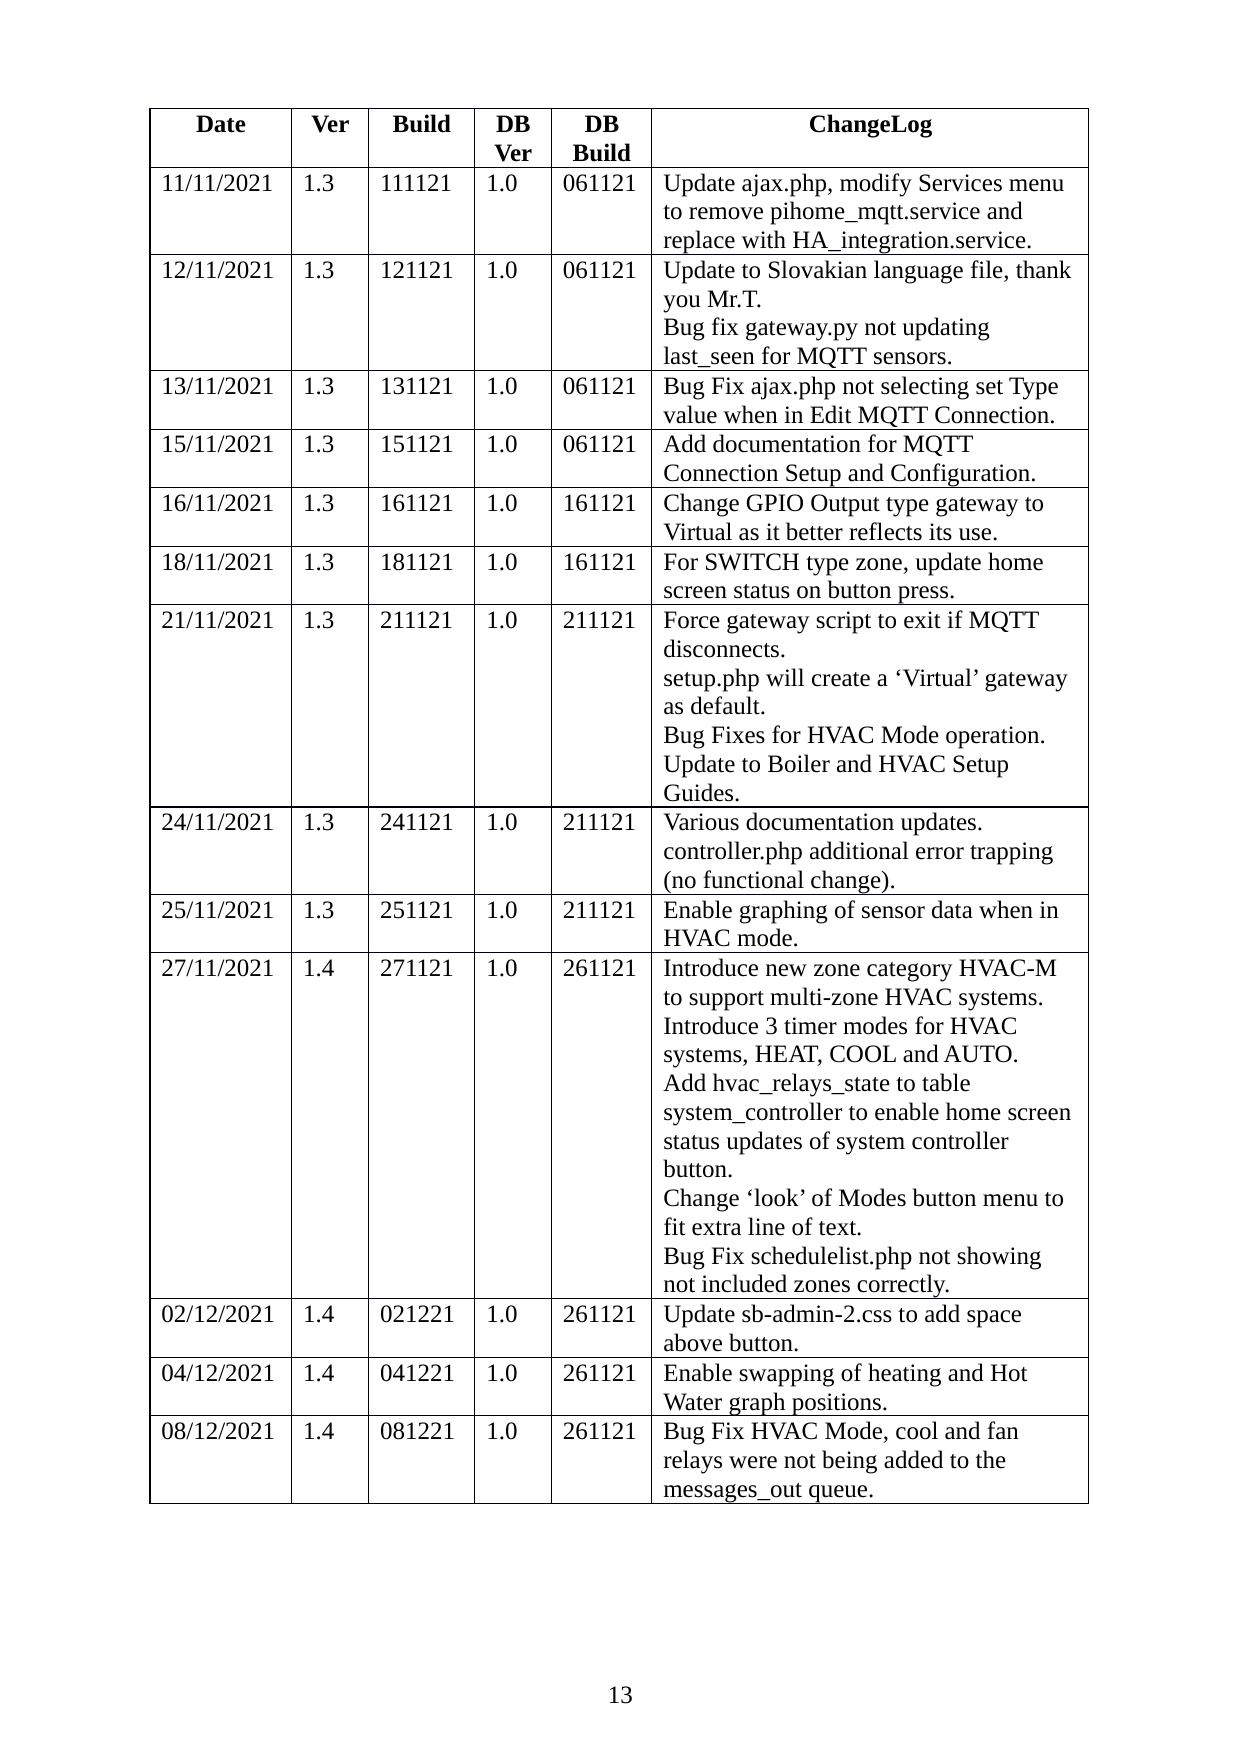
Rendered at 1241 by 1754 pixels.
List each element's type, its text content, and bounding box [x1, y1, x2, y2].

table_cell 161121 [552, 488, 651, 546]
table_cell 061121 [552, 168, 651, 254]
table_cell 241121 [369, 808, 474, 894]
table_cell 1.0 [475, 605, 551, 806]
table_cell 1.3 [292, 808, 368, 894]
table_cell 12/11/2021 [151, 255, 291, 370]
table_cell 041221 [369, 1358, 474, 1415]
table_cell 181121 [369, 547, 474, 604]
table_cell 111121 [369, 168, 474, 254]
table_cell 211121 [552, 895, 651, 952]
table_cell 261121 [552, 1358, 651, 1415]
table_cell Bug Fix HVAC Mode, cool and fan relays were not being added to the messages_out queue. [652, 1416, 1088, 1503]
table_cell 02/12/2021 [151, 1299, 291, 1357]
table_cell 061121 [552, 255, 651, 370]
table_cell 061121 [552, 430, 651, 487]
table_cell 1.3 [292, 605, 368, 806]
table_cell 1.3 [292, 430, 368, 487]
table_cell 1.3 [292, 547, 368, 604]
table_header DB Build [552, 109, 651, 167]
table_cell 1.3 [292, 168, 368, 254]
table_cell 021221 [369, 1299, 474, 1357]
table_cell 1.0 [475, 1299, 551, 1357]
table_cell Update ajax.php, modify Services menu to remove pihome_mqtt.service and replace with HA_integration.service. [652, 168, 1088, 254]
table_cell 211121 [369, 605, 474, 806]
table_cell Enable graphing of sensor data when in HVAC mode. [652, 895, 1088, 952]
table_cell 1.0 [475, 808, 551, 894]
table_cell 08/12/2021 [151, 1416, 291, 1503]
table_cell 21/11/2021 [151, 605, 291, 806]
table_cell 161121 [369, 488, 474, 546]
table_cell Add documentation for MQTT Connection Setup and Configuration. [652, 430, 1088, 487]
table_cell 16/11/2021 [151, 488, 291, 546]
table_cell Change GPIO Output type gateway to Virtual as it better reflects its use. [652, 488, 1088, 546]
table_cell 11/11/2021 [151, 168, 291, 254]
table_cell 1.4 [292, 1299, 368, 1357]
table_cell 151121 [369, 430, 474, 487]
table_cell 1.0 [475, 547, 551, 604]
table_cell 1.0 [475, 371, 551, 428]
table_header DB Ver [475, 109, 551, 167]
table_cell 261121 [552, 1299, 651, 1357]
table_cell Bug Fix ajax.php not selecting set Type value when in Edit MQTT Connection. [652, 371, 1088, 428]
table_cell 211121 [552, 605, 651, 806]
table_cell Update to Slovakian language file, thank you Mr.T. Bug fix gateway.py not updating last_seen for MQTT sensors. [652, 255, 1088, 370]
table_cell 161121 [552, 547, 651, 604]
table_cell For SWITCH type zone, update home screen status on button press. [652, 547, 1088, 604]
table_cell 081221 [369, 1416, 474, 1503]
table_cell 1.0 [475, 953, 551, 1298]
table_cell Update sb-admin-2.css to add space above button. [652, 1299, 1088, 1357]
table_header Build [369, 109, 474, 167]
table_cell 15/11/2021 [151, 430, 291, 487]
table_header Date [151, 109, 291, 167]
table_cell 1.4 [292, 953, 368, 1298]
table_cell 1.0 [475, 255, 551, 370]
table_cell Introduce new zone category HVAC-M to support multi-zone HVAC systems. Introduce 3 timer modes for HVAC systems, HEAT, COOL and AUTO. Add hvac_relays_state to table system_controller to enable home screen status updates of system controller button. Change ‘look’ of Modes button menu to fit extra line of text. Bug Fix schedulelist.php not showing not included zones correctly. [652, 953, 1088, 1298]
table_cell 211121 [552, 808, 651, 894]
table_header ChangeLog [652, 109, 1088, 167]
table_cell 261121 [552, 1416, 651, 1503]
table_cell Various documentation updates. controller.php additional error trapping (no functional change). [652, 808, 1088, 894]
table_cell 25/11/2021 [151, 895, 291, 952]
table_cell 271121 [369, 953, 474, 1298]
table_cell 04/12/2021 [151, 1358, 291, 1415]
table_cell 1.0 [475, 488, 551, 546]
table_cell 1.0 [475, 895, 551, 952]
table_cell Enable swapping of heating and Hot Water graph positions. [652, 1358, 1088, 1415]
table_cell 1.4 [292, 1416, 368, 1503]
table_cell 1.0 [475, 1358, 551, 1415]
table_cell 18/11/2021 [151, 547, 291, 604]
table_cell 13/11/2021 [151, 371, 291, 428]
table_cell 1.3 [292, 371, 368, 428]
table_cell 1.0 [475, 1416, 551, 1503]
table_cell 261121 [552, 953, 651, 1298]
table_cell 1.3 [292, 488, 368, 546]
table_cell 121121 [369, 255, 474, 370]
table_cell 251121 [369, 895, 474, 952]
table_cell 131121 [369, 371, 474, 428]
table_cell 24/11/2021 [151, 808, 291, 894]
table_cell 1.0 [475, 430, 551, 487]
table_cell 1.0 [475, 168, 551, 254]
table_cell 061121 [552, 371, 651, 428]
table_cell 1.3 [292, 255, 368, 370]
table_cell 1.4 [292, 1358, 368, 1415]
table_cell 1.3 [292, 895, 368, 952]
table_cell Force gateway script to exit if MQTT disconnects. setup.php will create a ‘Virtual’ gateway as default. Bug Fixes for HVAC Mode operation. Update to Boiler and HVAC Setup Guides. [652, 605, 1088, 806]
table_header Ver [292, 109, 368, 167]
table_cell 27/11/2021 [151, 953, 291, 1298]
